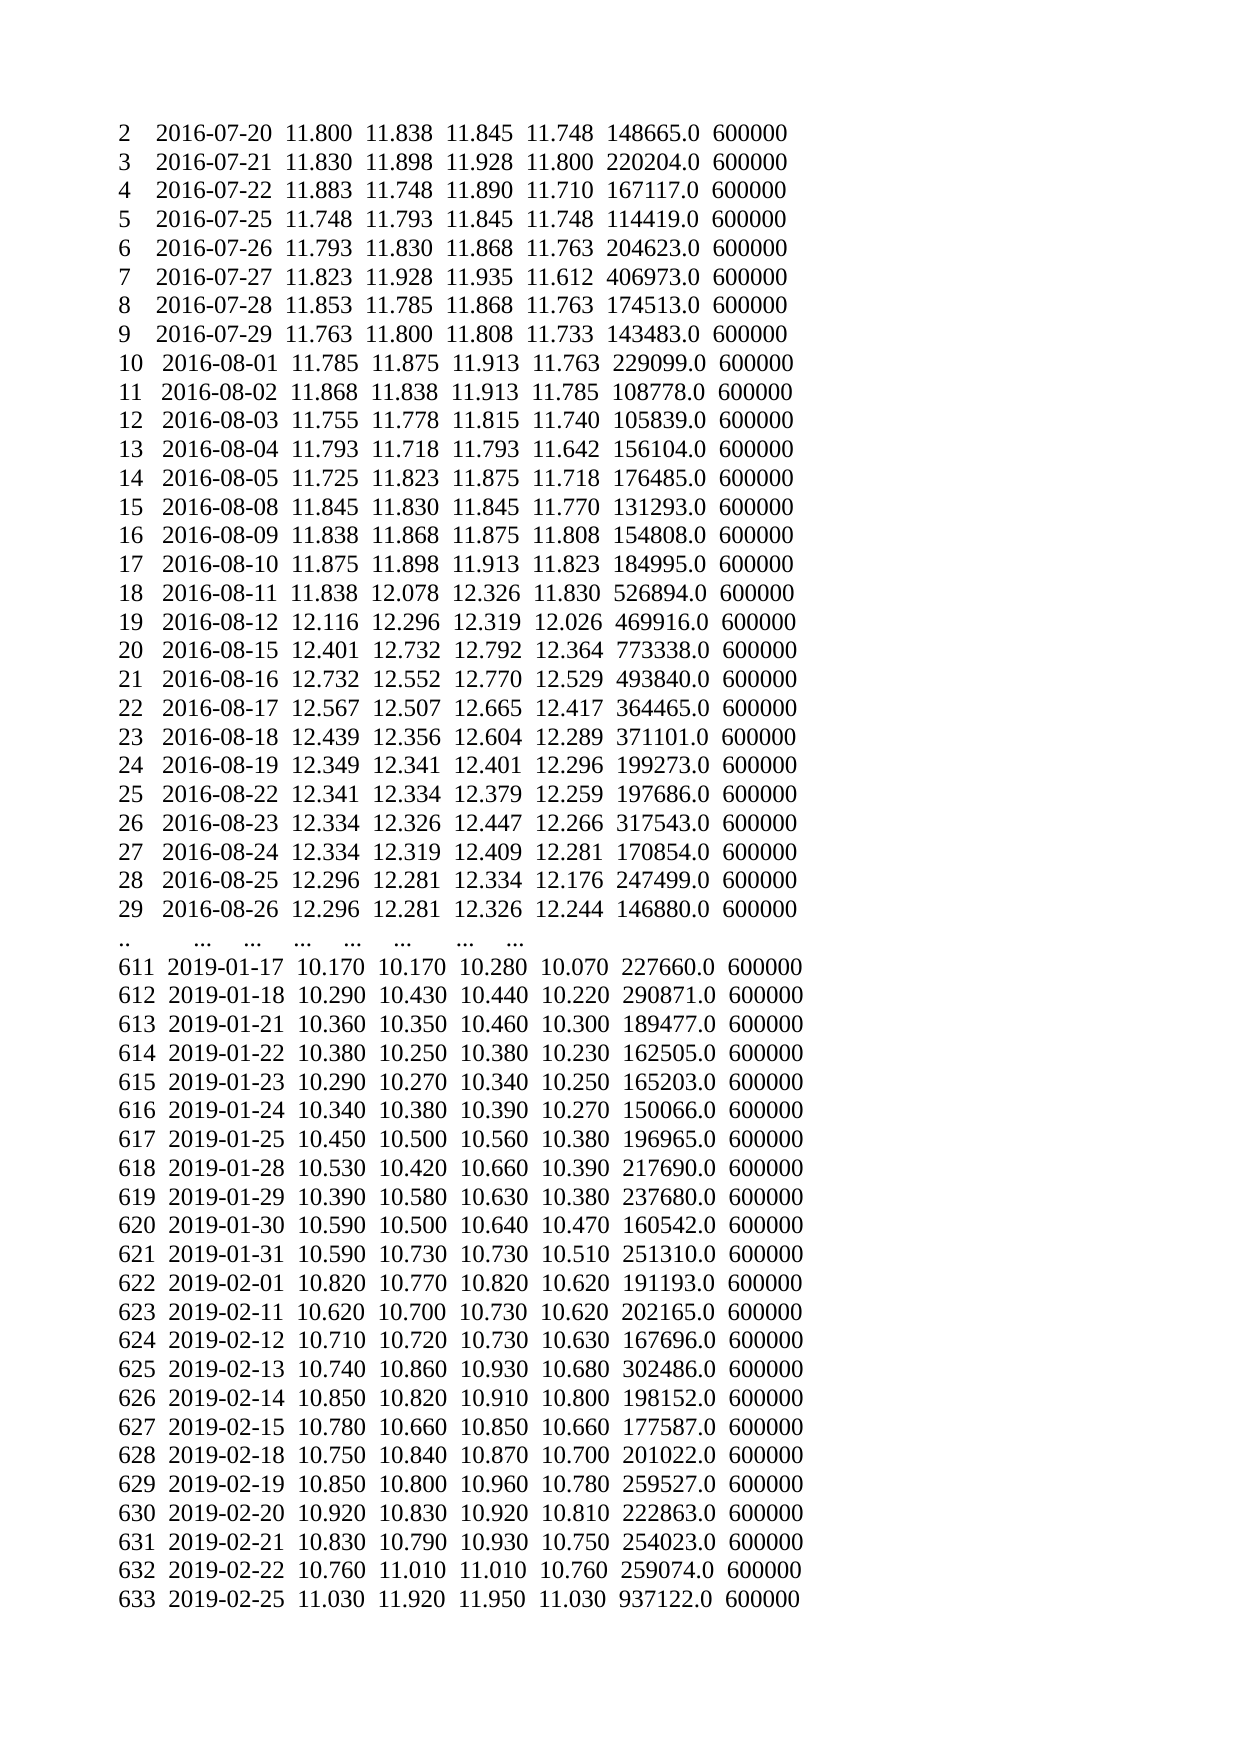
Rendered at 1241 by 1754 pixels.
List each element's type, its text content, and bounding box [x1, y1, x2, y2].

text 622 2019-02-01 10.820 10.770 10.820 10.620 191193.0 600000 [118, 1268, 1122, 1297]
text 11 2016-08-02 11.868 11.838 11.913 11.785 108778.0 600000 [118, 377, 1122, 406]
text 618 2019-01-28 10.530 10.420 10.660 10.390 217690.0 600000 [118, 1153, 1122, 1182]
text 15 2016-08-08 11.845 11.830 11.845 11.770 131293.0 600000 [118, 492, 1122, 521]
text 19 2016-08-12 12.116 12.296 12.319 12.026 469916.0 600000 [118, 607, 1122, 636]
text 29 2016-08-26 12.296 12.281 12.326 12.244 146880.0 600000 [118, 894, 1122, 923]
text .. ... ... ... ... ... ... ... [118, 923, 1122, 952]
text 12 2016-08-03 11.755 11.778 11.815 11.740 105839.0 600000 [118, 406, 1122, 434]
text 10 2016-08-01 11.785 11.875 11.913 11.763 229099.0 600000 [118, 348, 1122, 377]
text 16 2016-08-09 11.838 11.868 11.875 11.808 154808.0 600000 [118, 521, 1122, 549]
text 4 2016-07-22 11.883 11.748 11.890 11.710 167117.0 600000 [118, 176, 1122, 204]
text 7 2016-07-27 11.823 11.928 11.935 11.612 406973.0 600000 [118, 262, 1122, 291]
text 626 2019-02-14 10.850 10.820 10.910 10.800 198152.0 600000 [118, 1383, 1122, 1412]
text 24 2016-08-19 12.349 12.341 12.401 12.296 199273.0 600000 [118, 751, 1122, 779]
text 21 2016-08-16 12.732 12.552 12.770 12.529 493840.0 600000 [118, 664, 1122, 693]
text 624 2019-02-12 10.710 10.720 10.730 10.630 167696.0 600000 [118, 1326, 1122, 1354]
text 613 2019-01-21 10.360 10.350 10.460 10.300 189477.0 600000 [118, 1009, 1122, 1038]
text 14 2016-08-05 11.725 11.823 11.875 11.718 176485.0 600000 [118, 463, 1122, 492]
text 631 2019-02-21 10.830 10.790 10.930 10.750 254023.0 600000 [118, 1527, 1122, 1556]
text 9 2016-07-29 11.763 11.800 11.808 11.733 143483.0 600000 [118, 319, 1122, 348]
text 627 2019-02-15 10.780 10.660 10.850 10.660 177587.0 600000 [118, 1412, 1122, 1441]
text 28 2016-08-25 12.296 12.281 12.334 12.176 247499.0 600000 [118, 866, 1122, 894]
text 616 2019-01-24 10.340 10.380 10.390 10.270 150066.0 600000 [118, 1096, 1122, 1124]
text 632 2019-02-22 10.760 11.010 11.010 10.760 259074.0 600000 [118, 1556, 1122, 1584]
text 628 2019-02-18 10.750 10.840 10.870 10.700 201022.0 600000 [118, 1441, 1122, 1469]
text 614 2019-01-22 10.380 10.250 10.380 10.230 162505.0 600000 [118, 1038, 1122, 1067]
text 633 2019-02-25 11.030 11.920 11.950 11.030 937122.0 600000 [118, 1584, 1122, 1613]
text 623 2019-02-11 10.620 10.700 10.730 10.620 202165.0 600000 [118, 1297, 1122, 1326]
text 5 2016-07-25 11.748 11.793 11.845 11.748 114419.0 600000 [118, 204, 1122, 233]
text 25 2016-08-22 12.341 12.334 12.379 12.259 197686.0 600000 [118, 779, 1122, 808]
text 22 2016-08-17 12.567 12.507 12.665 12.417 364465.0 600000 [118, 693, 1122, 722]
text 23 2016-08-18 12.439 12.356 12.604 12.289 371101.0 600000 [118, 722, 1122, 751]
text 26 2016-08-23 12.334 12.326 12.447 12.266 317543.0 600000 [118, 808, 1122, 837]
text 20 2016-08-15 12.401 12.732 12.792 12.364 773338.0 600000 [118, 636, 1122, 664]
text 621 2019-01-31 10.590 10.730 10.730 10.510 251310.0 600000 [118, 1239, 1122, 1268]
text 630 2019-02-20 10.920 10.830 10.920 10.810 222863.0 600000 [118, 1498, 1122, 1527]
text 6 2016-07-26 11.793 11.830 11.868 11.763 204623.0 600000 [118, 233, 1122, 262]
text 620 2019-01-30 10.590 10.500 10.640 10.470 160542.0 600000 [118, 1211, 1122, 1239]
text 8 2016-07-28 11.853 11.785 11.868 11.763 174513.0 600000 [118, 291, 1122, 319]
text 629 2019-02-19 10.850 10.800 10.960 10.780 259527.0 600000 [118, 1469, 1122, 1498]
text 17 2016-08-10 11.875 11.898 11.913 11.823 184995.0 600000 [118, 549, 1122, 578]
text 625 2019-02-13 10.740 10.860 10.930 10.680 302486.0 600000 [118, 1354, 1122, 1383]
text 611 2019-01-17 10.170 10.170 10.280 10.070 227660.0 600000 [118, 952, 1122, 981]
text 3 2016-07-21 11.830 11.898 11.928 11.800 220204.0 600000 [118, 147, 1122, 176]
text 2 2016-07-20 11.800 11.838 11.845 11.748 148665.0 600000 [118, 118, 1122, 147]
text 619 2019-01-29 10.390 10.580 10.630 10.380 237680.0 600000 [118, 1182, 1122, 1211]
text 27 2016-08-24 12.334 12.319 12.409 12.281 170854.0 600000 [118, 837, 1122, 866]
text 615 2019-01-23 10.290 10.270 10.340 10.250 165203.0 600000 [118, 1067, 1122, 1096]
text 617 2019-01-25 10.450 10.500 10.560 10.380 196965.0 600000 [118, 1124, 1122, 1153]
text 612 2019-01-18 10.290 10.430 10.440 10.220 290871.0 600000 [118, 981, 1122, 1009]
text 13 2016-08-04 11.793 11.718 11.793 11.642 156104.0 600000 [118, 434, 1122, 463]
text 18 2016-08-11 11.838 12.078 12.326 11.830 526894.0 600000 [118, 578, 1122, 607]
